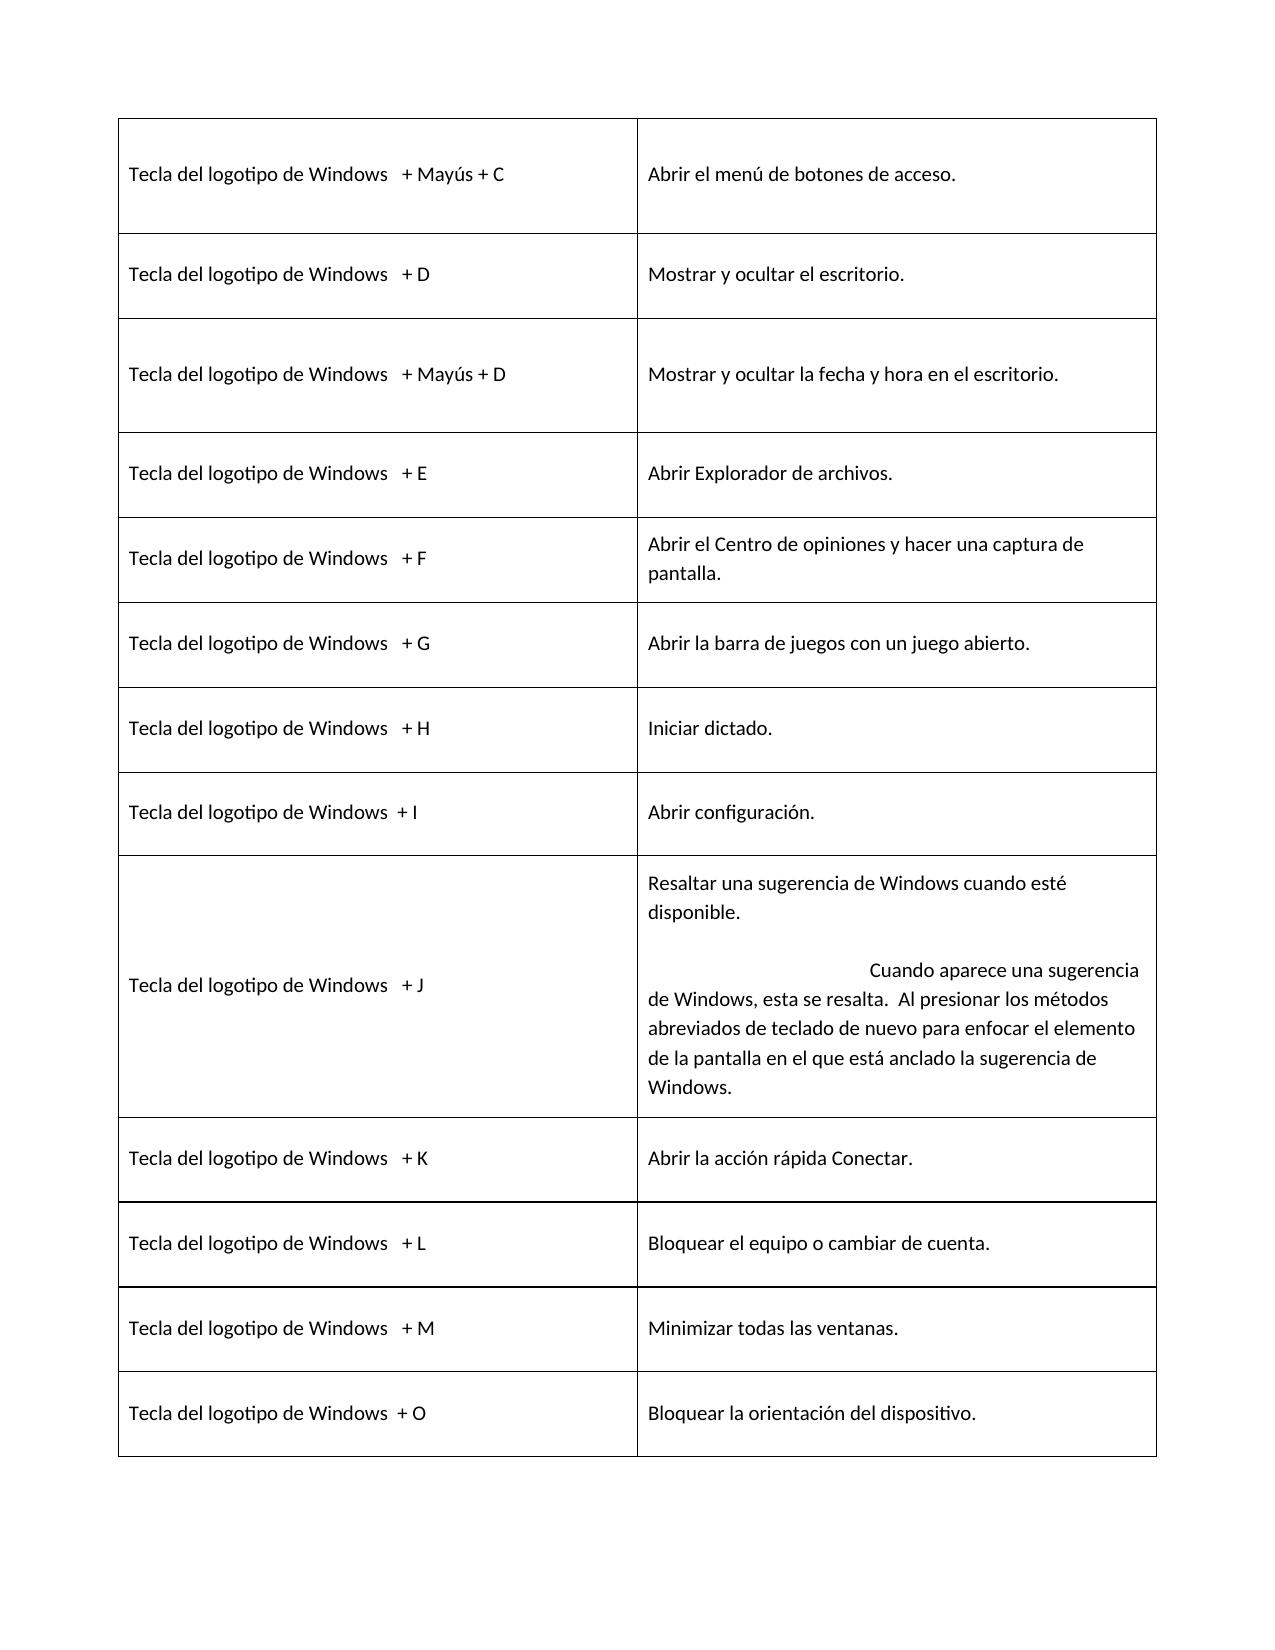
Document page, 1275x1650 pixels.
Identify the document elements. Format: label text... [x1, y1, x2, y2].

table_cell Abrir configuración. [638, 773, 1156, 855]
table_cell Tecla del logotipo de Windows + F [119, 518, 637, 602]
table_cell Abrir la barra de juegos con un juego abierto. [638, 603, 1156, 687]
table_cell Abrir el menú de botones de acceso. [638, 119, 1156, 233]
table_cell Iniciar dictado. [638, 688, 1156, 772]
table_cell Tecla del logotipo de Windows + J [119, 856, 637, 1117]
table_cell Abrir Explorador de archivos. [638, 433, 1156, 517]
table_cell Tecla del logotipo de Windows + L [119, 1203, 637, 1286]
table_cell Bloquear el equipo o cambiar de cuenta. [638, 1203, 1156, 1286]
table_cell Resaltar una sugerencia de Windows cuando esté disponible. Cuando aparece una sugerencia de Windows, esta se resalta. Al presionar los métodos abreviados de teclado de nuevo para enfocar el elemento de la pantalla en el que está anclado la sugerencia de Windows. [638, 856, 1156, 1117]
table_cell Abrir la acción rápida Conectar. [638, 1118, 1156, 1201]
table_cell Minimizar todas las ventanas. [638, 1288, 1156, 1371]
table_cell Abrir el Centro de opiniones y hacer una captura de pantalla. [638, 518, 1156, 602]
table_cell Bloquear la orientación del dispositivo. [638, 1372, 1156, 1456]
table_cell Tecla del logotipo de Windows + G [119, 603, 637, 687]
table_cell Tecla del logotipo de Windows + O [119, 1372, 637, 1456]
table_cell Tecla del logotipo de Windows + E [119, 433, 637, 517]
table_cell Tecla del logotipo de Windows + Mayús + D [119, 319, 637, 432]
table_cell Tecla del logotipo de Windows + M [119, 1288, 637, 1371]
table_cell Mostrar y ocultar la fecha y hora en el escritorio. [638, 319, 1156, 432]
table_cell Mostrar y ocultar el escritorio. [638, 234, 1156, 318]
table_cell Tecla del logotipo de Windows + D [119, 234, 637, 318]
table_cell Tecla del logotipo de Windows + H [119, 688, 637, 772]
table_cell Tecla del logotipo de Windows + I [119, 773, 637, 855]
table_cell Tecla del logotipo de Windows + Mayús + C [119, 119, 637, 233]
table_cell Tecla del logotipo de Windows + K [119, 1118, 637, 1201]
